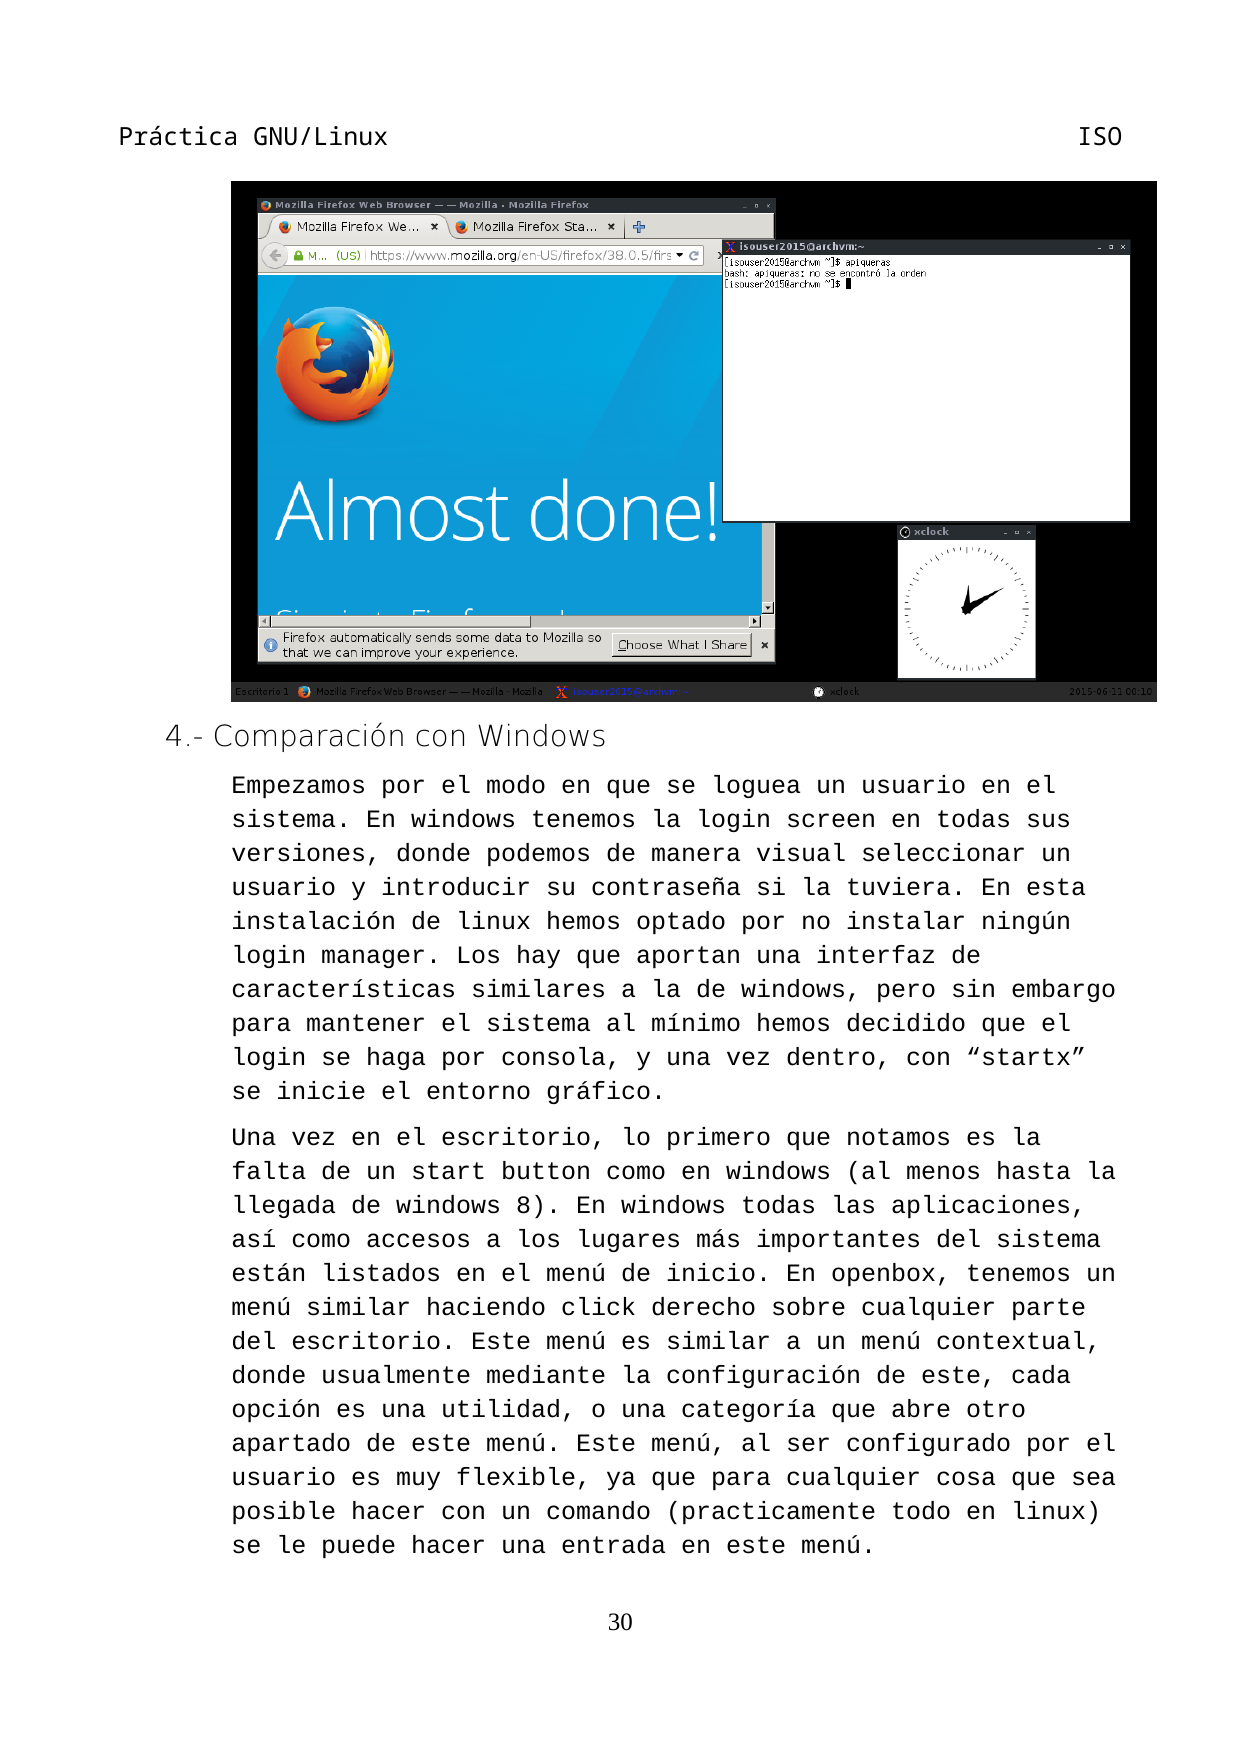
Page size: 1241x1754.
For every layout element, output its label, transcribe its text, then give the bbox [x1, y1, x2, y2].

text Empezamos por el modo en que se loguea un usuario en el sistema. En windows tenemos la login screen en todas sus versiones, donde podemos de manera visual seleccionar un usuario y introducir su contraseña si la tuviera. En esta instalación de linux hemos optado por no instalar ningún login manager. Los hay que aportan una interfaz de características similares a la de windows, pero sin embargo para mantener el sistema al mínimo hemos decidido que el login se haga por consola, y una vez dentro, con “startx” se inicie el entorno gráfico. [231, 773, 1122, 1107]
text Una vez en el escritorio, lo primero que notamos es la falta de un start button como en windows (al menos hasta la llegada de windows 8). En windows todas las aplicaciones, así como accesos a los lugares más importantes del sistema están listados en el menú de inicio. En openbox, tenemos un menú similar haciendo click derecho sobre cualquier parte del escritorio. Este menú es similar a un menú contextual, donde usualmente mediante la configuración de este, cada opción es una utilidad, o una categoría que abre otro apartado de este menú. Este menú, al ser configurado por el usuario es muy flexible, ya que para cualquier cosa que sea posible hacer con un comando (practicamente todo en linux) se le puede hacer una entrada en este menú. [231, 1125, 1122, 1561]
picture [231, 181, 1157, 702]
list Comparación con Windows [156, 719, 1122, 753]
